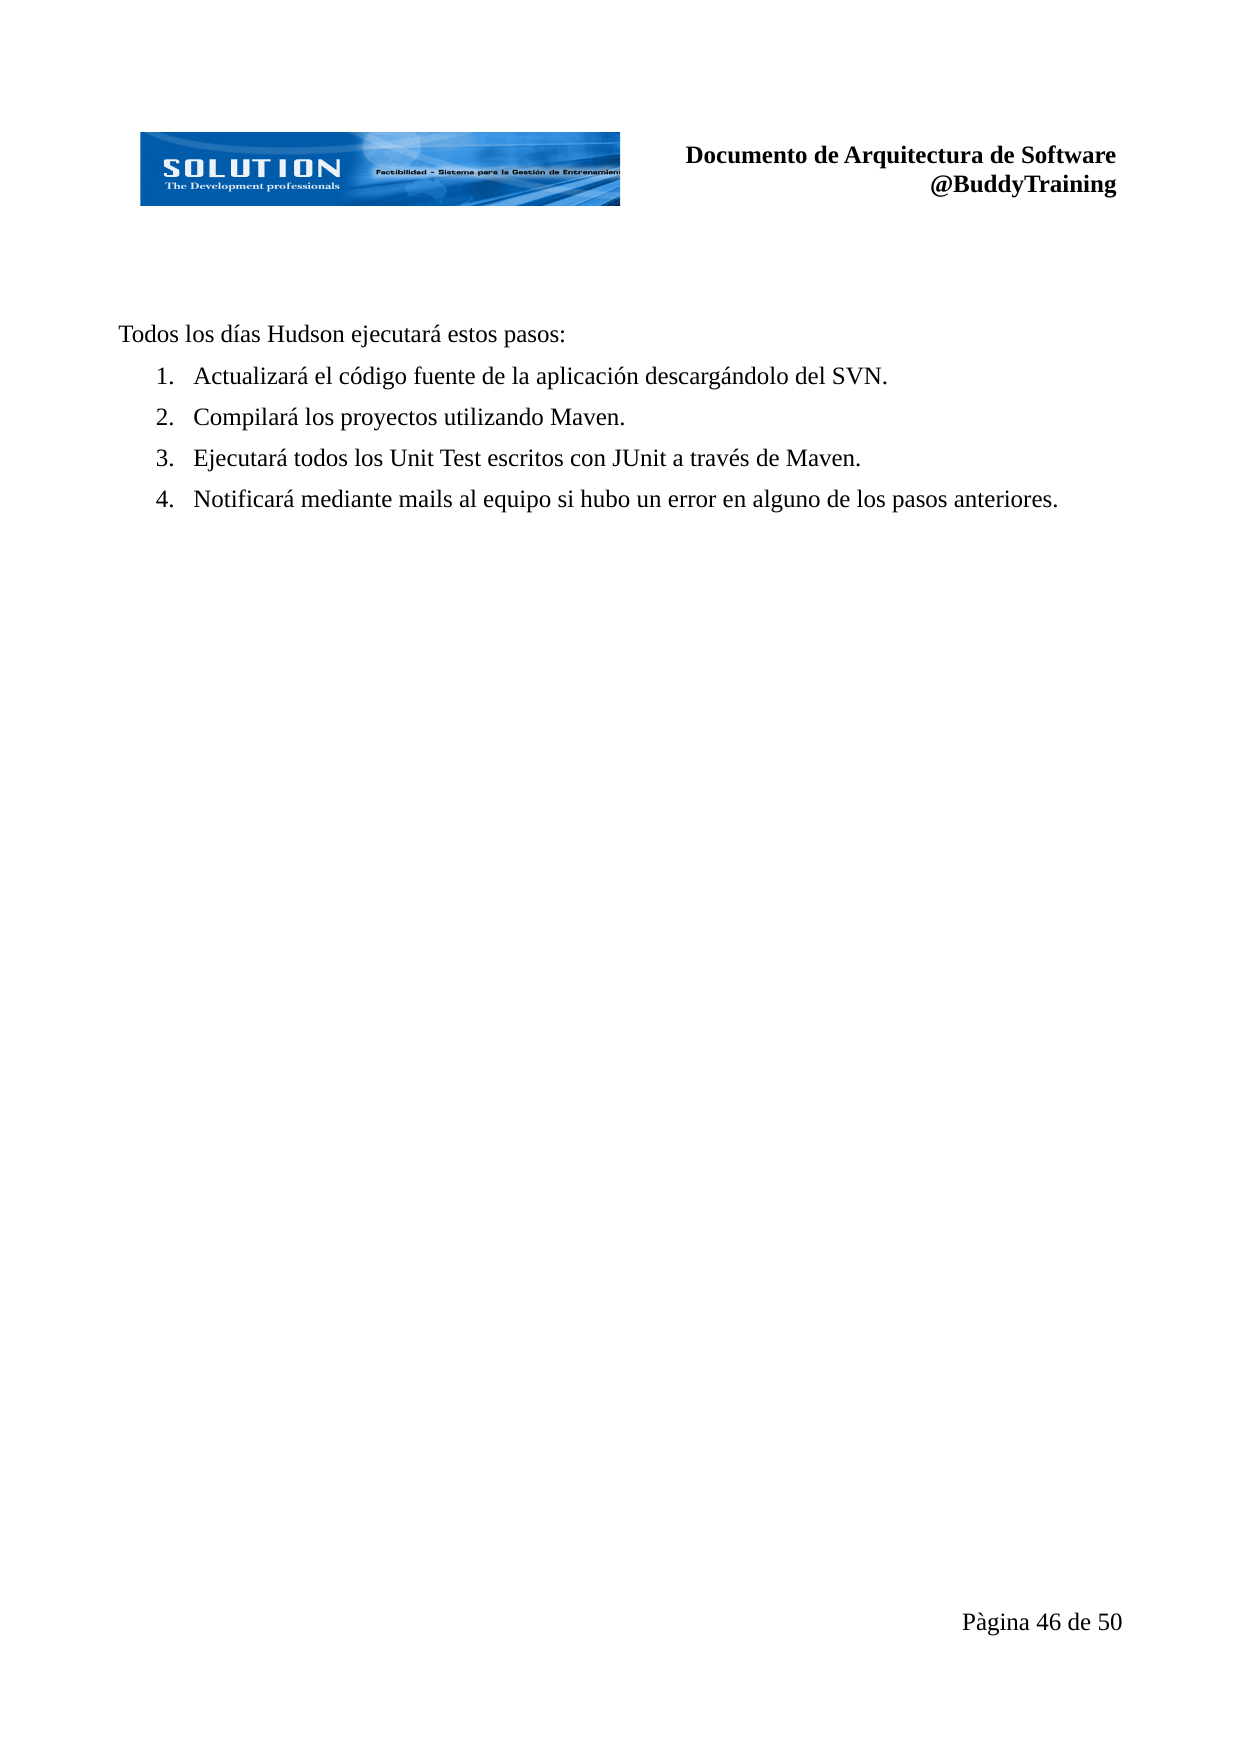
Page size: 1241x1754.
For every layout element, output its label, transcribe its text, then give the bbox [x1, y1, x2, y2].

text Todos los días Hudson ejecutará estos pasos: [118, 319, 1122, 348]
list Notificará mediante mails al equipo si hubo un error en alguno de los pasos anteriores. [156, 484, 1122, 513]
list Actualizará el código fuente de la aplicación descargándolo del SVN. [156, 361, 1122, 389]
list Ejecutará todos los Unit Test escritos con JUnit a través de Maven. [156, 443, 1122, 472]
list Compilará los proyectos utilizando Maven. [156, 402, 1122, 431]
picture [140, 132, 621, 206]
